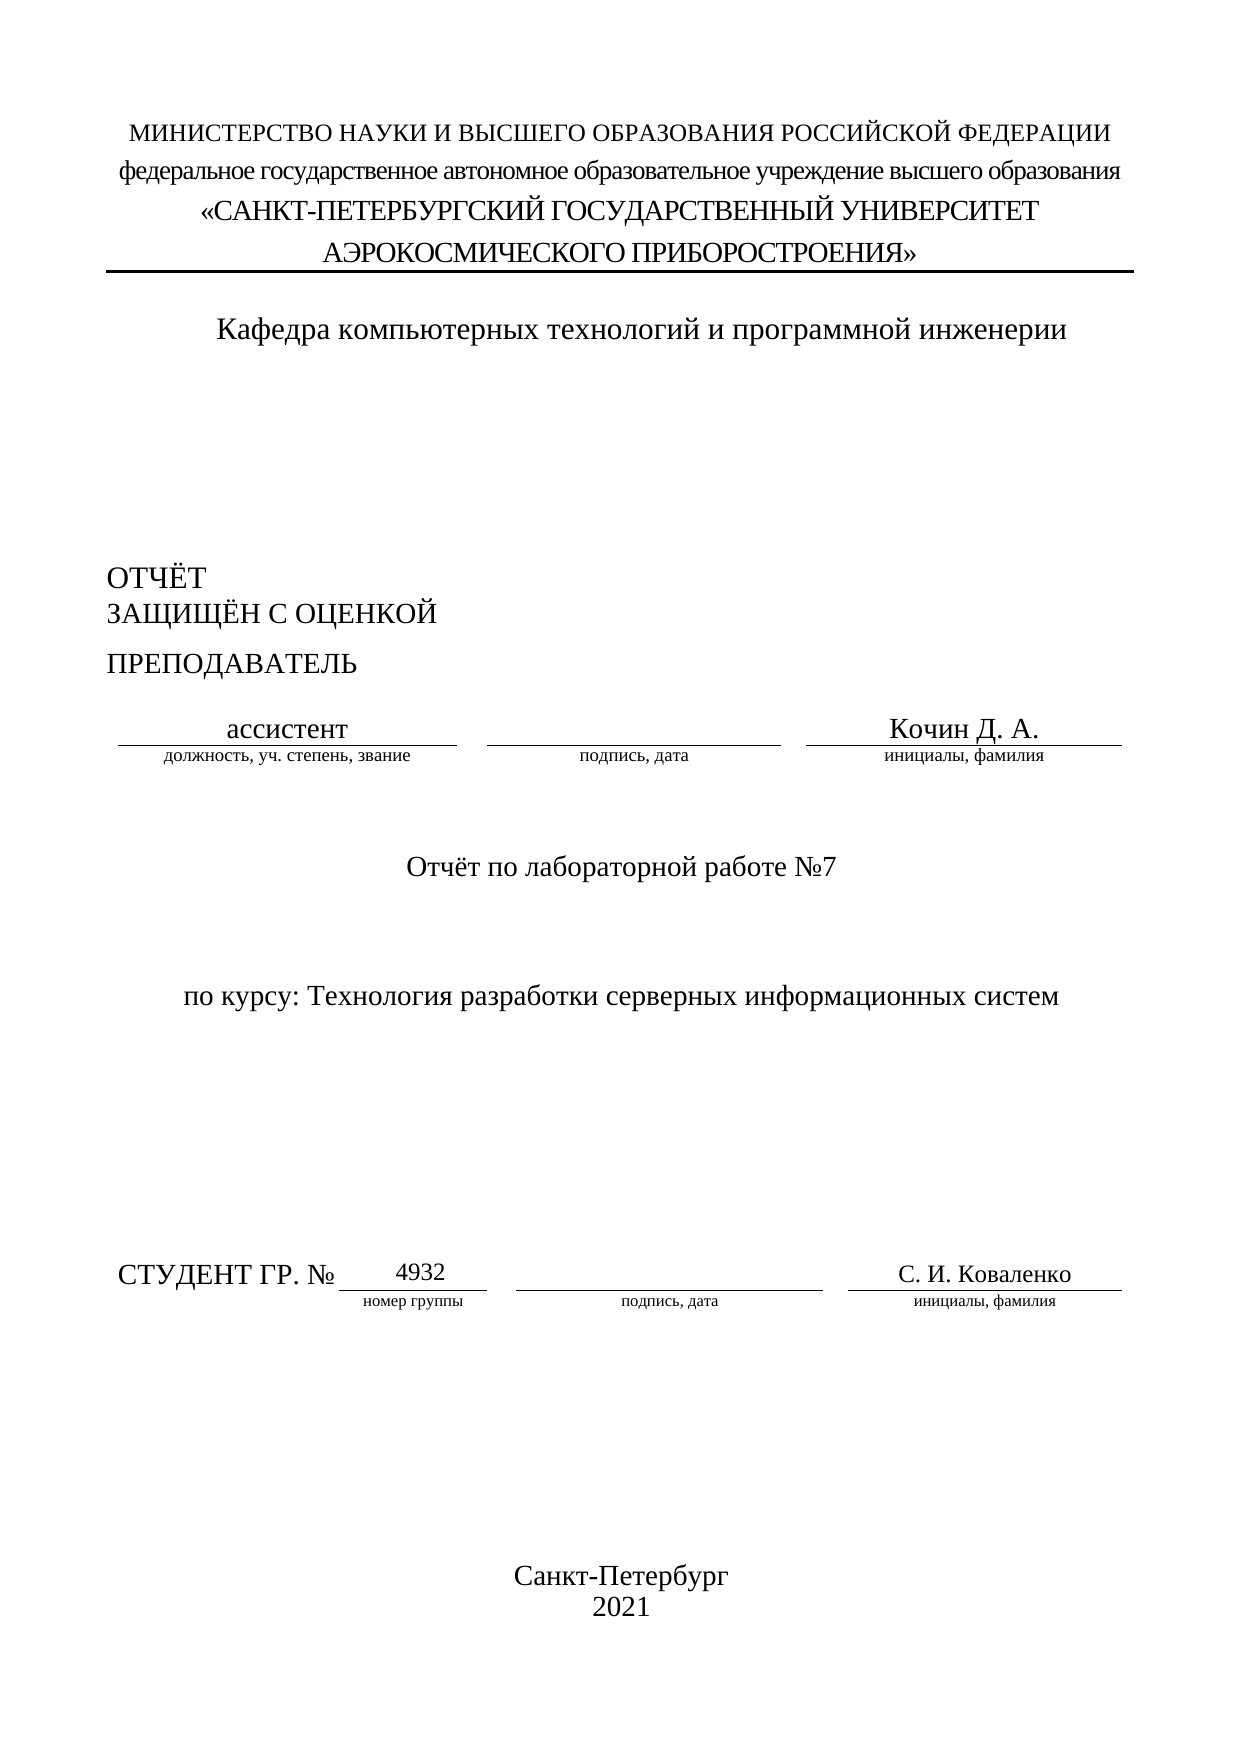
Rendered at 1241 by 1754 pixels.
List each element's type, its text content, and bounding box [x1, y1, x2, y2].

table_header [487, 1242, 516, 1290]
table_header [516, 1242, 823, 1290]
subtitle МИНИСТЕРСТВО НАУКИ И ВЫСШЕГО ОБРАЗОВАНИЯ РОССИЙСКОЙ ФЕДЕРАЦИИ [106, 118, 1134, 147]
text Санкт-Петербург [108, 1560, 1134, 1591]
text по курсу: Технология разработки серверных информационных систем [109, 978, 1134, 1012]
table_header [487, 697, 781, 745]
subtitle «САНКТ-ПЕТЕРБУРГСКИЙ ГОСУДАРСТВЕННЫЙ УНИВЕРСИТЕТ [106, 193, 1134, 226]
table_cell [457, 745, 487, 765]
table_header С. И. Коваленко [848, 1242, 1122, 1290]
text Отчёт по лабораторной работе №7 [109, 849, 1134, 883]
table_cell [487, 1290, 516, 1310]
text ПРЕПОДАВАТЕЛЬ [106, 646, 1134, 680]
table_header [781, 697, 806, 745]
table_header СТУДЕНТ ГР. № [118, 1242, 354, 1290]
table_cell подпись, дата [516, 1291, 823, 1310]
text Кафедра компьютерных технологий и программной инженерии [150, 311, 1134, 347]
table_cell [781, 745, 806, 765]
subtitle федеральное государственное автономное образовательное учреждение высшего образования [106, 154, 1134, 185]
table_header 4932 [354, 1242, 487, 1290]
table_cell [823, 1290, 848, 1310]
table_cell инициалы, фамилия [806, 746, 1122, 765]
table_header ассистент [118, 697, 457, 745]
text ЗАЩИЩЁН С ОЦЕНКОЙ [106, 596, 1134, 629]
table_cell инициалы, фамилия [848, 1291, 1122, 1310]
table_cell номер группы [339, 1291, 487, 1310]
table_cell [118, 1290, 339, 1310]
text ОТЧЁТ [106, 560, 1134, 596]
subtitle АЭРОКОСМИЧЕСКОГО ПРИБОРОСТРОЕНИЯ» [106, 235, 1134, 270]
table_cell подпись, дата [487, 746, 781, 765]
text 2021 [108, 1591, 1134, 1623]
table_header [823, 1242, 848, 1290]
table_header Кочин Д. А. [806, 697, 1122, 745]
table_cell должность, уч. степень, звание [118, 746, 457, 765]
table_header [457, 697, 487, 745]
